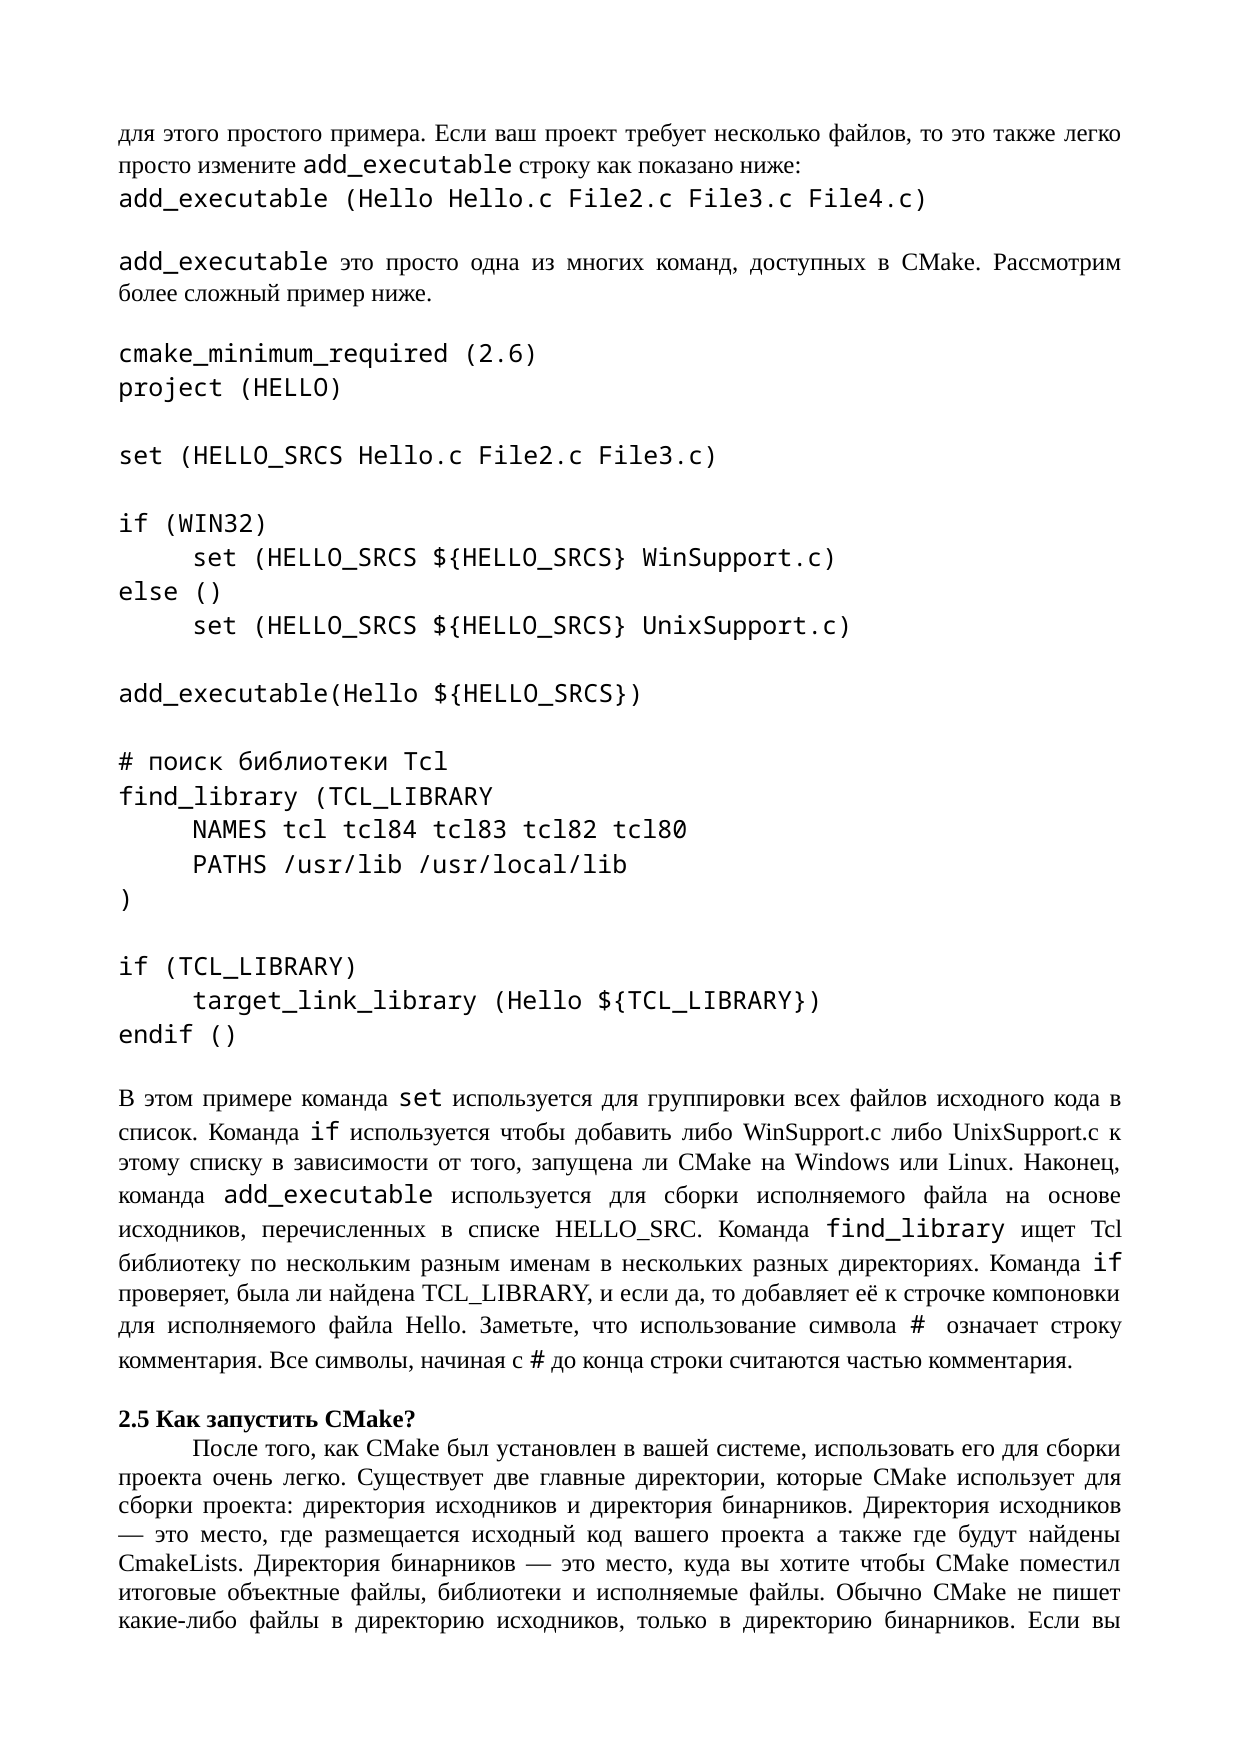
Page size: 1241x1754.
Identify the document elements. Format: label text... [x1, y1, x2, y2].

text endif () [118, 1017, 1122, 1051]
text if (TCL_LIBRARY) [118, 948, 1122, 982]
text set (HELLO_SRCS ${HELLO_SRCS} WinSupport.c) [118, 540, 1122, 574]
text target_link_library (Hello ${TCL_LIBRARY}) [118, 982, 1122, 1017]
text find_library (TCL_LIBRARY [118, 778, 1122, 812]
text if (WIN32) [118, 506, 1122, 540]
text add_executable это просто одна из многих команд, доступных в CMake. Рассмотрим более сложный пример ниже. [118, 244, 1122, 307]
text После того, как CMake был установлен в вашей системе, использовать его для сборки проекта очень легко. Существует две главные директории, которые CMake использует для сборки проекта: директория исходников и директория бинарников. Директория исходников — это место, где размещается исходный код вашего проекта а также где будут найдены CmakeLists. Директория бинарников — это место, куда вы хотите чтобы CMake поместил итоговые объектные файлы, библиотеки и исполняемые файлы. Обычно CMake не пишет какие-либо файлы в директорию исходников, только в директорию бинарников. Если вы [118, 1433, 1122, 1634]
text NAMES tcl tcl84 tcl83 tcl82 tcl80 [118, 812, 1122, 846]
text set (HELLO_SRCS ${HELLO_SRCS} UnixSupport.c) [118, 608, 1122, 642]
text cmake_minimum_required (2.6) [118, 335, 1122, 369]
text В этом примере команда set используется для группировки всех файлов исходного кода в список. Команда if используется чтобы добавить либо WinSupport.c либо UnixSupport.c к этому списку в зависимости от того, запущена ли CMake на Windows или Linux. Наконец, команда add_executable используется для сборки исполняемого файла на основе исходников, перечисленных в списке HELLO_SRC. Команда find_library ищет Tcl библиотеку по нескольким разным именам в нескольких разных директориях. Команда if проверяет, была ли найдена TCL_LIBRARY, и если да, то добавляет её к строчке компоновки для исполняемого файла Hello. Заметьте, что использование символа # означает строку комментария. Все символы, начиная с # до конца строки считаются частью комментария. [118, 1079, 1122, 1375]
text else () [118, 574, 1122, 608]
text project (HELLO) [118, 369, 1122, 403]
text для этого простого примера. Если ваш проект требует несколько файлов, то это также легко просто измените add_executable строку как показано ниже: [118, 118, 1122, 181]
text add_executable(Hello ${HELLO_SRCS}) [118, 676, 1122, 710]
text add_executable (Hello Hello.c File2.c File3.c File4.c) [118, 181, 1122, 215]
text # поиск библиотеки Tcl [118, 744, 1122, 778]
text 2.5 Как запустить CMake? [118, 1404, 1122, 1433]
text PATHS /usr/lib /usr/local/lib [118, 846, 1122, 880]
text set (HELLO_SRCS Hello.c File2.c File3.c) [118, 437, 1122, 472]
text ) [118, 880, 1122, 914]
